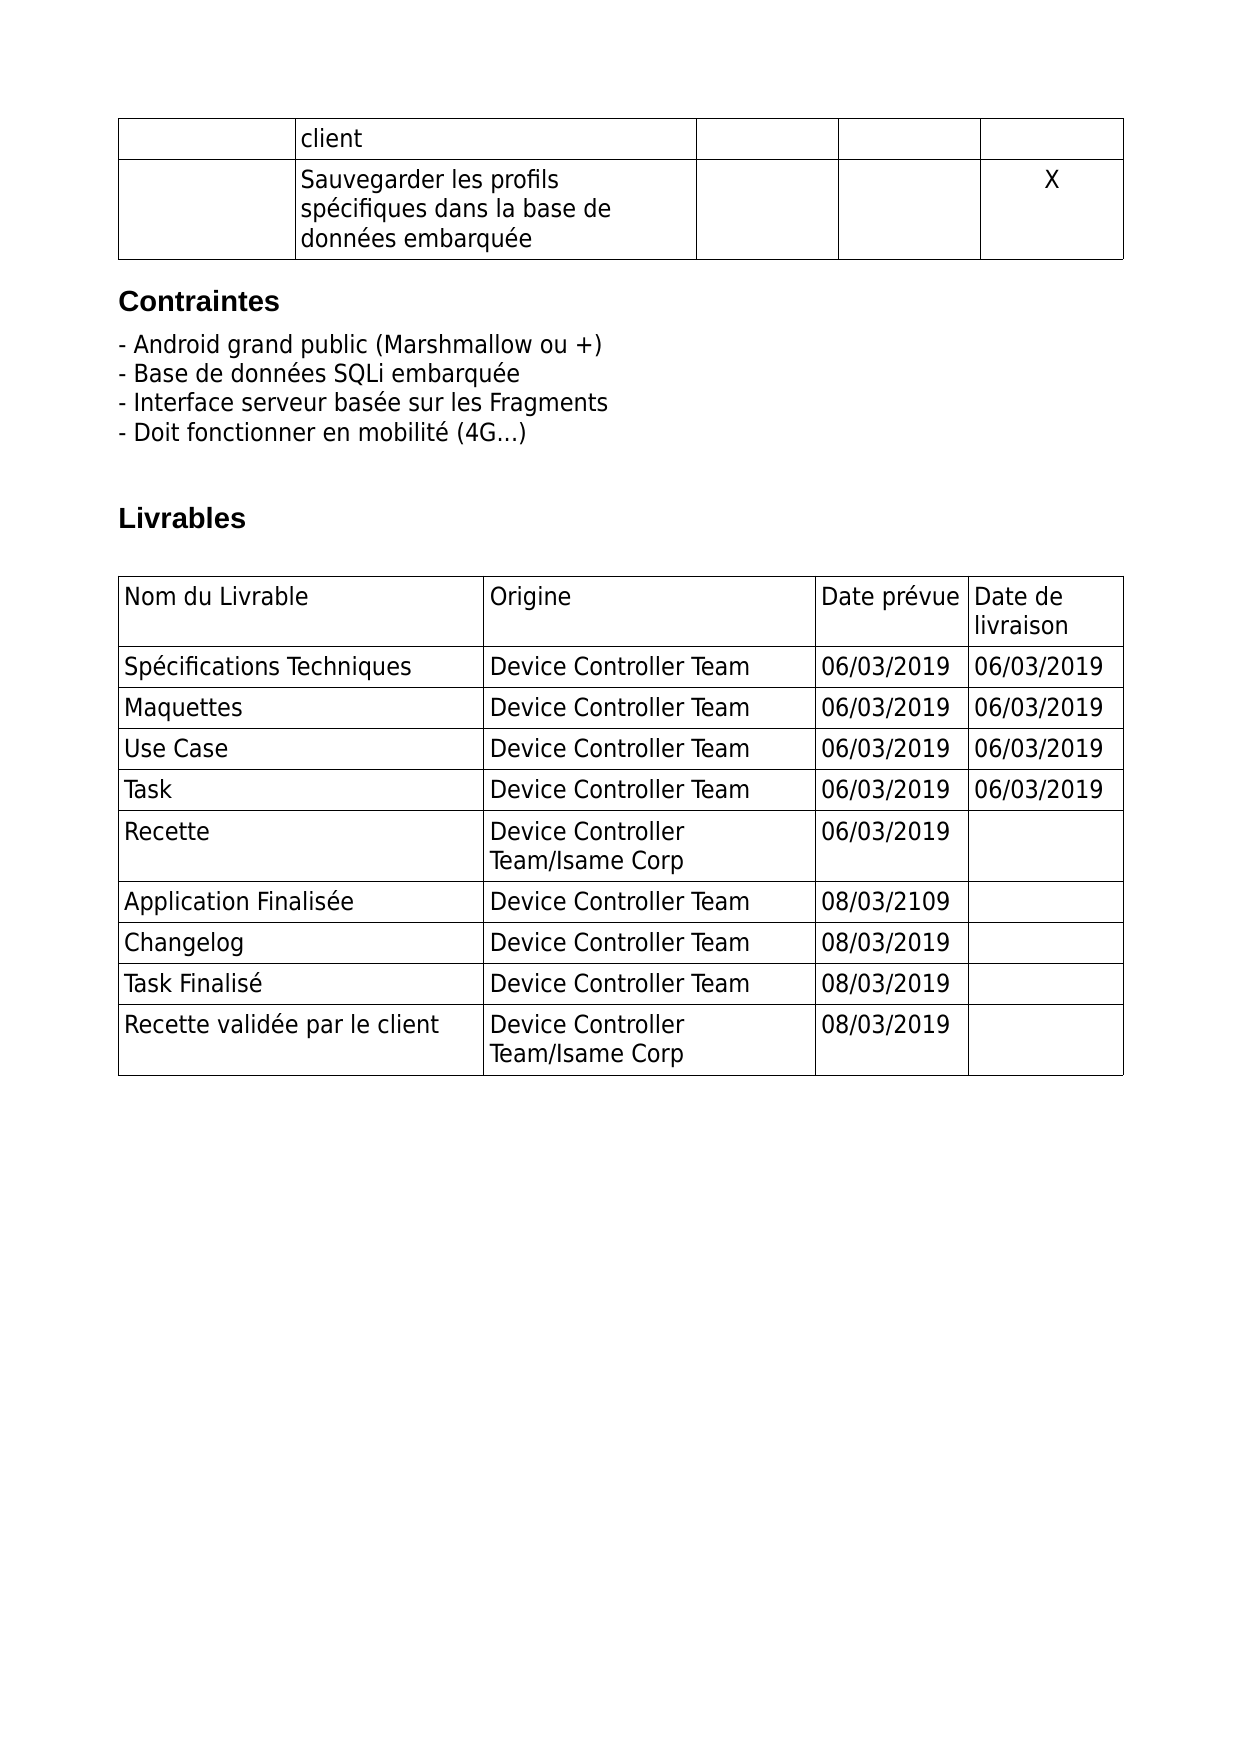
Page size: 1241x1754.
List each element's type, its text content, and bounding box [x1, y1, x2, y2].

table_cell Device Controller Team [484, 923, 815, 963]
table_cell 08/03/2019 [816, 964, 968, 1004]
table_cell Device Controller Team [484, 647, 815, 687]
table_cell [119, 160, 295, 259]
table_cell [697, 160, 838, 259]
table_cell [969, 964, 1123, 1004]
text - Interface serveur basée sur les Fragments [118, 389, 1122, 418]
table_cell [969, 882, 1123, 922]
table_cell [981, 119, 1123, 159]
table_cell Device Controller Team/Isame Corp [484, 1005, 815, 1074]
subtitle Contraintes [118, 284, 1122, 318]
table_cell Sauvegarder les profils spécifiques dans la base de données embarquée [296, 160, 696, 259]
table_cell Spécifications Techniques [119, 647, 483, 687]
table_cell 06/03/2019 [969, 688, 1123, 728]
text - Base de données SQLi embarquée [118, 359, 1122, 389]
table_cell Maquettes [119, 688, 483, 728]
table_cell Device Controller Team/Isame Corp [484, 811, 815, 881]
table_cell Device Controller Team [484, 882, 815, 922]
table_cell [119, 119, 295, 159]
table_cell 06/03/2019 [816, 770, 968, 810]
table_cell [839, 119, 980, 159]
table_header Date de livraison [969, 577, 1123, 646]
table_cell 08/03/2019 [816, 1005, 968, 1074]
table_cell Task Finalisé [119, 964, 483, 1004]
table_cell Recette validée par le client [119, 1005, 483, 1074]
table_cell Device Controller Team [484, 770, 815, 810]
table_cell [969, 1005, 1123, 1074]
table_cell Application Finalisée [119, 882, 483, 922]
table_cell 06/03/2019 [969, 729, 1123, 769]
table_cell Device Controller Team [484, 688, 815, 728]
text - Doit fonctionner en mobilité (4G...) [118, 418, 1122, 447]
table_cell [697, 119, 838, 159]
table_cell Device Controller Team [484, 964, 815, 1004]
table_cell [969, 923, 1123, 963]
table_cell 06/03/2019 [816, 647, 968, 687]
table_cell 06/03/2019 [816, 688, 968, 728]
table_cell Changelog [119, 923, 483, 963]
subtitle Livrables [118, 501, 1122, 534]
table_cell 06/03/2019 [816, 729, 968, 769]
table_cell Use Case [119, 729, 483, 769]
table_cell 06/03/2019 [816, 811, 968, 881]
table_cell 08/03/2109 [816, 882, 968, 922]
table_cell 06/03/2019 [969, 770, 1123, 810]
text - Android grand public (Marshmallow ou +) [118, 330, 1122, 359]
table_header Nom du Livrable [119, 577, 483, 646]
table_cell [969, 811, 1123, 881]
table_cell X [981, 160, 1123, 259]
table_cell 08/03/2019 [816, 923, 968, 963]
table_cell Device Controller Team [484, 729, 815, 769]
table_cell Task [119, 770, 483, 810]
table_cell client [296, 119, 696, 159]
table_cell Recette [119, 811, 483, 881]
table_cell 06/03/2019 [969, 647, 1123, 687]
table_header Date prévue [816, 577, 968, 646]
table_cell [839, 160, 980, 259]
table_header Origine [484, 577, 815, 646]
